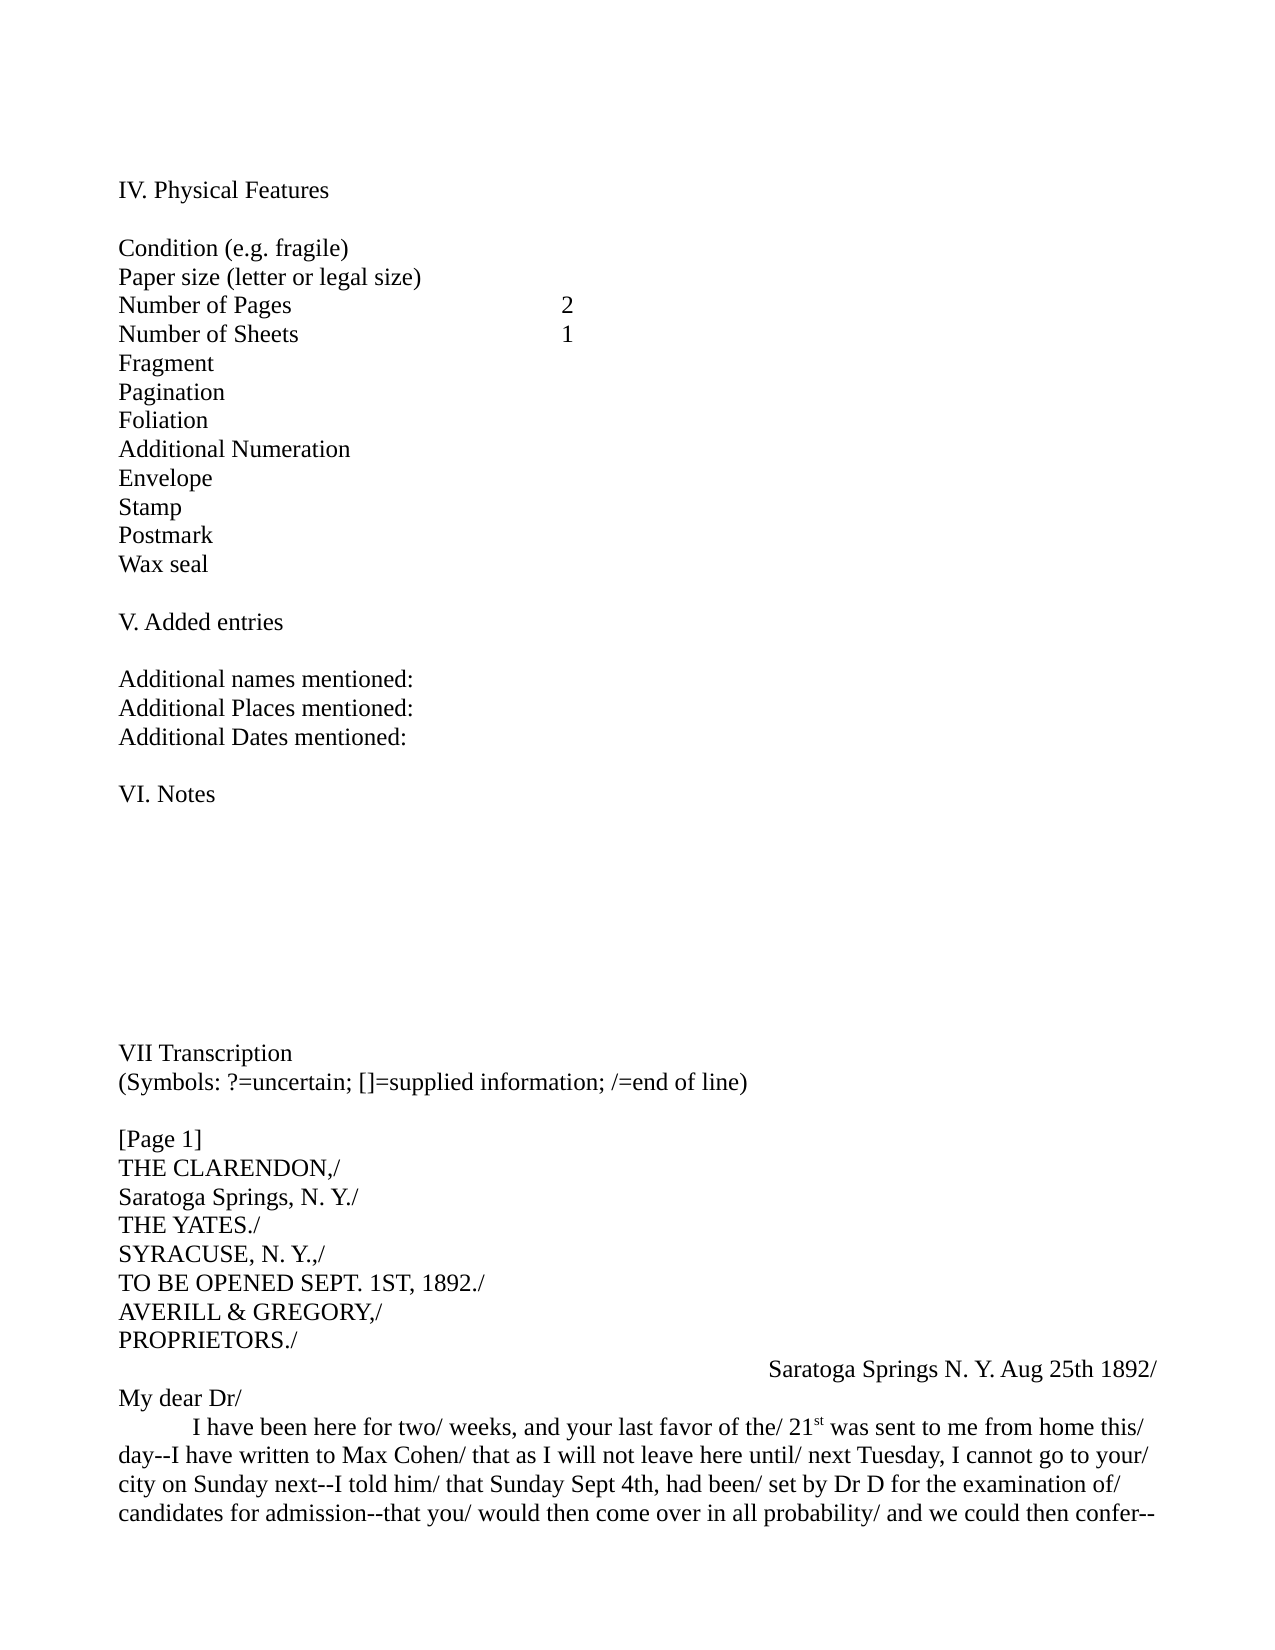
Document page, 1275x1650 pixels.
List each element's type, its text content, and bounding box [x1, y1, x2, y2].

text Fragment [118, 348, 1157, 377]
text PROPRIETORS./ [118, 1326, 1157, 1354]
text Additional Dates mentioned: [118, 722, 1157, 751]
text THE YATES./ [118, 1211, 1157, 1239]
text VII Transcription [118, 1038, 1157, 1067]
text Postma rk [118, 521, 1157, 549]
text Number of Pages 2 [118, 291, 1157, 319]
text IV. Physical Features [118, 176, 1157, 204]
text SYRACUSE, N. Y.,/ [118, 1239, 1157, 1268]
text THE CLARENDON,/ [118, 1153, 1157, 1182]
text I have been here for two/ weeks, and your last favor of the/ 21st was sent to me from home this/ day--I have written to Max Cohen/ that as I will not leave here until/ next Tuesday, I cannot go to your/ city on Sunday next--I told him/ that Sunday Sept 4th, had been/ set by Dr D for the examination of/ candidates for admission--that you/ would then come over in all probability/ and we could then confer-- [118, 1412, 1157, 1527]
text VI. Notes [118, 779, 1157, 808]
text Paper size (letter or legal size) [118, 262, 1157, 291]
text Condition (e.g. fragile) [118, 233, 1157, 262]
text Additional names mentioned: [118, 664, 1157, 693]
text Additional Numeration [118, 434, 1157, 463]
text My dear Dr/ [118, 1383, 1157, 1412]
text Pagination [118, 377, 1157, 406]
text (Symbols: ?=uncertain; []=supplied information; /=end of line) [118, 1067, 1157, 1096]
text Wax seal [118, 549, 1157, 578]
text Saratoga Springs N. Y. Aug 25th 1892/ [118, 1354, 1157, 1383]
text Saratoga Springs, N. Y./ [118, 1182, 1157, 1211]
text Number of Sheets 1 [118, 319, 1157, 348]
text [Page 1] [118, 1124, 1157, 1153]
text V. Added entries [118, 607, 1157, 636]
text Stamp [118, 492, 1157, 521]
text Envelope [118, 463, 1157, 492]
text TO BE OPENED SEPT. 1ST, 1892./ [118, 1268, 1157, 1297]
text AVERILL & GREGORY,/ [118, 1297, 1157, 1326]
text Foliation [118, 406, 1157, 434]
text Additional Places mentioned: [118, 693, 1157, 722]
